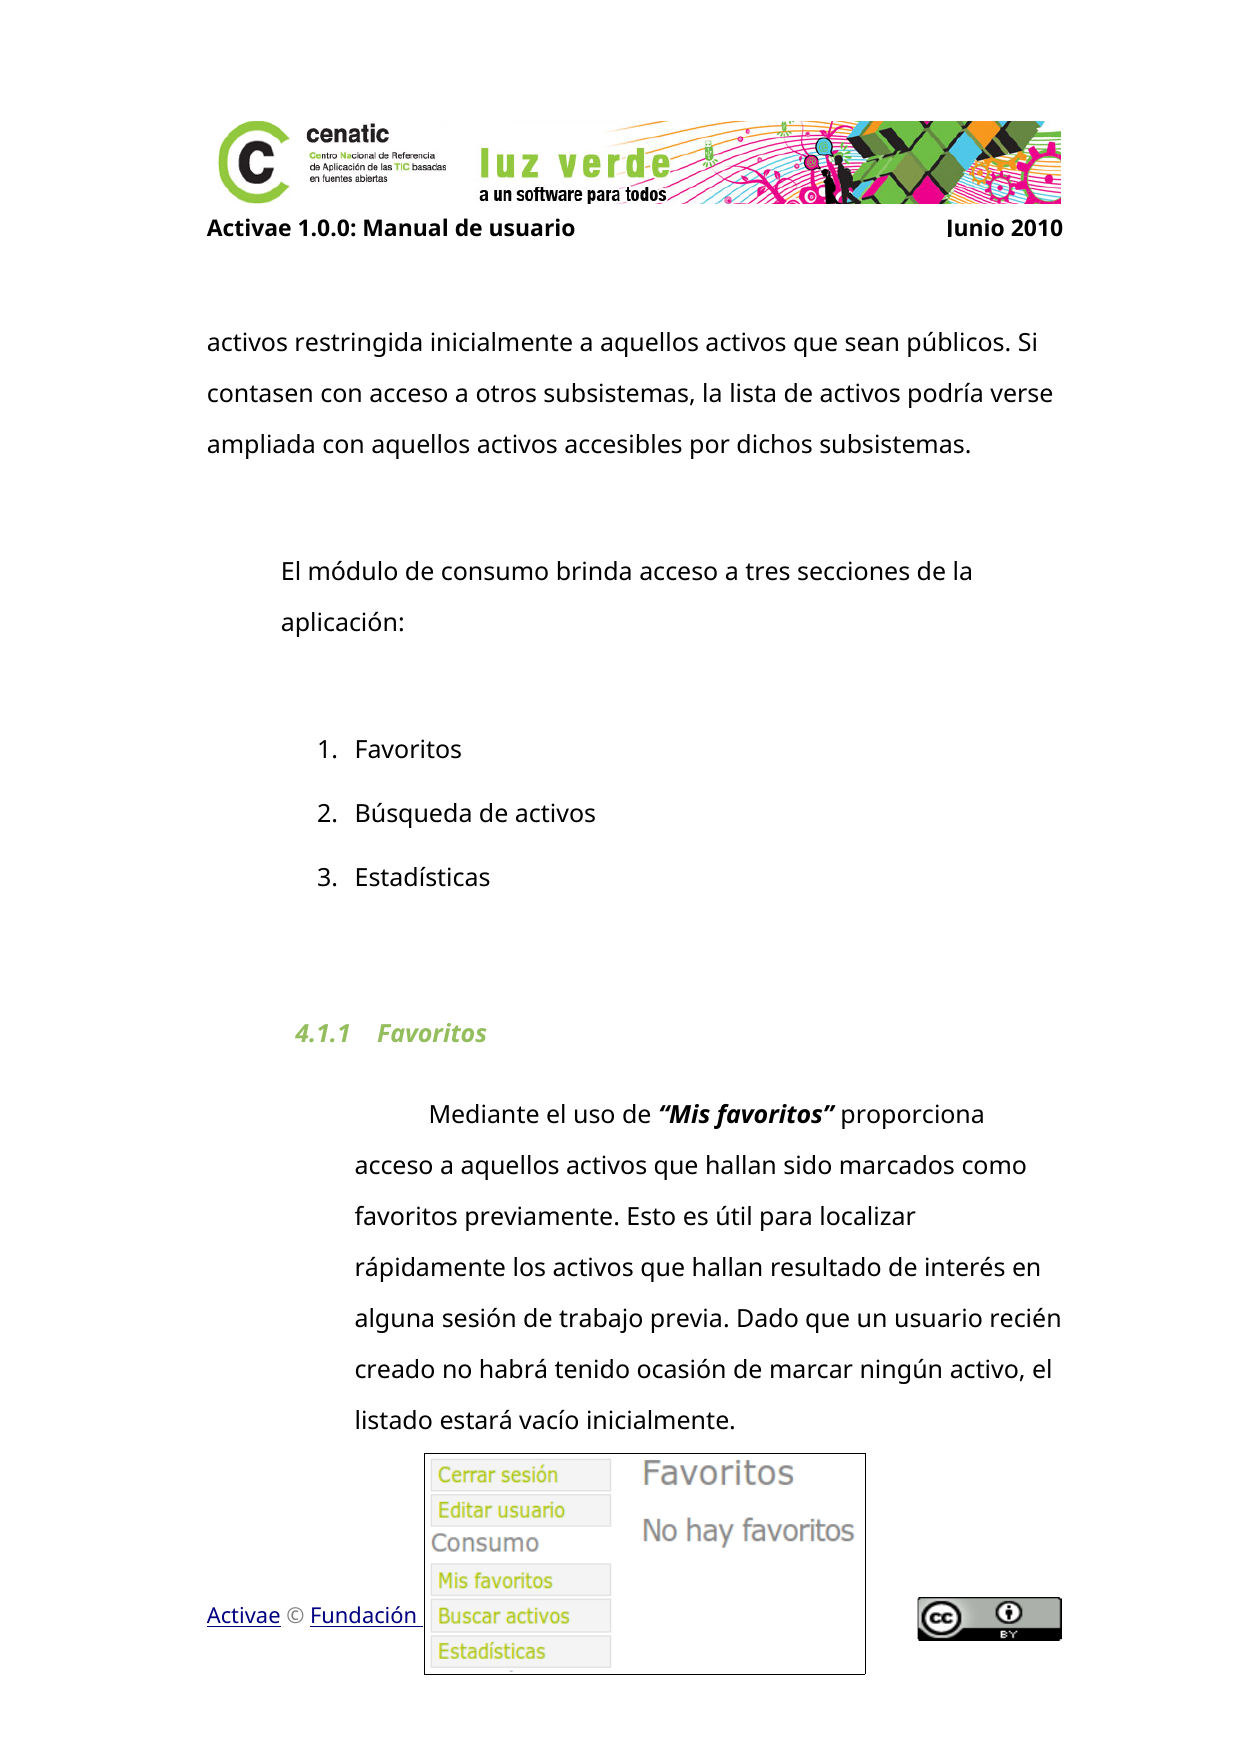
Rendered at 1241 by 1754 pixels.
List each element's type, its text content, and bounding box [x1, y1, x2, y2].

picture [917, 1597, 1062, 1641]
text activos restringida inicialmente a aquellos activos que sean públicos. Si contasen con acceso a otros subsistemas, la lista de activos podría verse ampliada con aquellos activos accesibles por dichos subsistemas. [207, 325, 1063, 461]
text El módulo de consumo brinda acceso a tres secciones de la aplicación: [281, 554, 1063, 639]
picture [426, 1455, 862, 1672]
text Mediante el uso de “Mis favoritos” proporciona acceso a aquellos activos que hallan sido marcados como favoritos previamente. Esto es útil para localizar rápidamente los activos que hallan resultado de interés en alguna sesión de trabajo previa. Dado que un usuario recién creado no habrá tenido ocasión de marcar ningún activo, el listado estará vacío inicialmente. [354, 1096, 1063, 1437]
picture [211, 121, 1061, 204]
subtitle Favoritos [207, 1016, 1063, 1050]
list Estadísticas [317, 859, 1063, 893]
list Búsqueda de activos [317, 796, 1063, 830]
list Favoritos [317, 732, 1063, 766]
